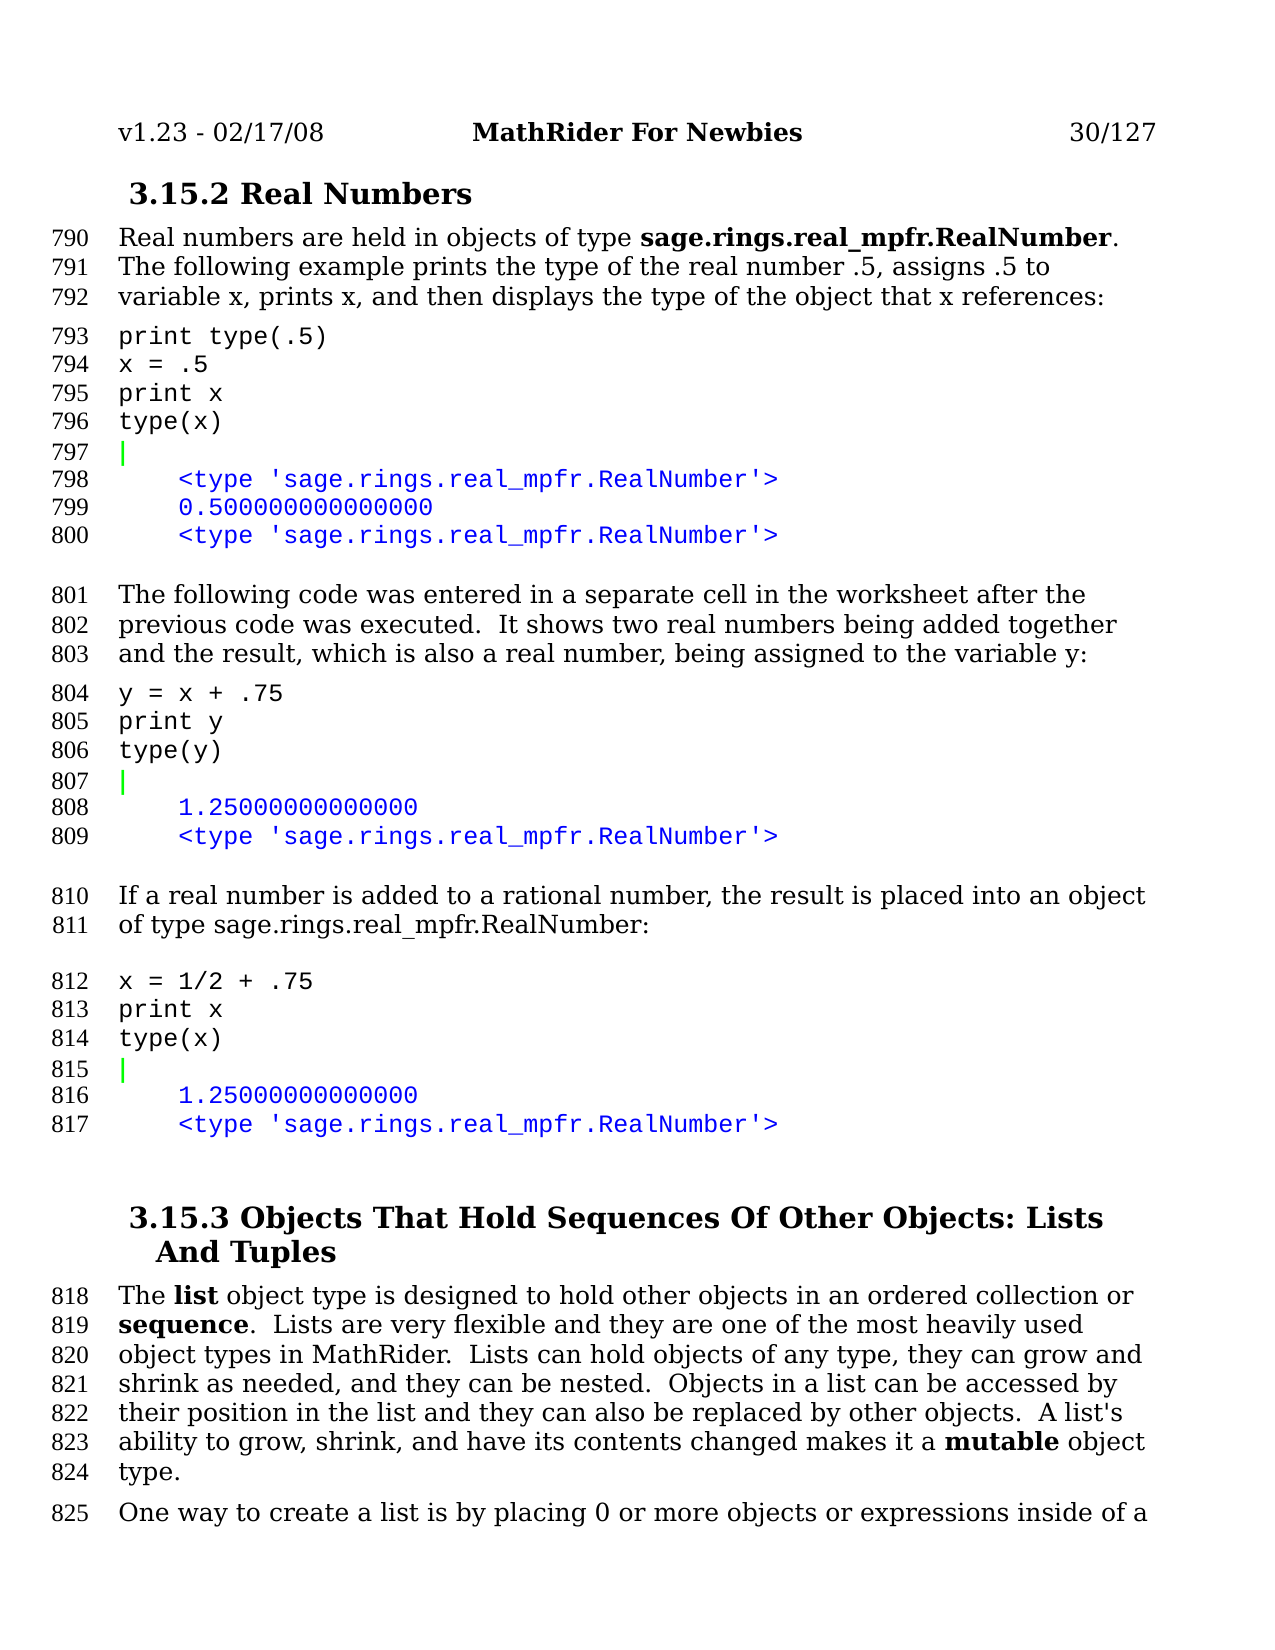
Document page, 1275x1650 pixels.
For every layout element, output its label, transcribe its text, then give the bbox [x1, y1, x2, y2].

text <type 'sage.rings.real_mpfr.RealNumber'> [118, 523, 1157, 551]
text 0.500000000000000 [118, 494, 1157, 523]
subtitle Real Numbers [118, 177, 1157, 211]
text <type 'sage.rings.real_mpfr.RealNumber'> [118, 466, 1157, 494]
text print y [118, 709, 1157, 737]
text | [118, 1054, 1157, 1083]
text type(x) [118, 1025, 1157, 1054]
text 1.25000000000000 [118, 1083, 1157, 1111]
text | [118, 437, 1157, 466]
text <type 'sage.rings.real_mpfr.RealNumber'> [118, 1111, 1157, 1140]
text | [118, 766, 1157, 795]
text y = x + .75 [118, 681, 1157, 709]
text One way to create a list is by placing 0 or more objects or expressions inside of a [118, 1498, 1157, 1528]
text type(y) [118, 737, 1157, 766]
text print x [118, 380, 1157, 408]
text print type(.5) [118, 323, 1157, 352]
text <type 'sage.rings.real_mpfr.RealNumber'> [118, 823, 1157, 852]
text The list object type is designed to hold other objects in an ordered collection or sequence. Lists are very flexible and they are one of the most heavily used object types in MathRider. Lists can hold objects of any type, they can grow and shrink as needed, and they can be nested. Objects in a list can be accessed by their position in the list and they can also be replaced by other objects. A list's ability to grow, shrink, and have its contents changed makes it a mutable object type. [118, 1281, 1157, 1486]
text x = 1/2 + .75 [118, 969, 1157, 997]
text The following code was entered in a separate cell in the worksheet after the previous code was executed. It shows two real numbers being added together and the result, which is also a real number, being assigned to the variable y: [118, 581, 1157, 668]
text 1.25000000000000 [118, 795, 1157, 823]
subtitle Objects That Hold Sequences Of Other Objects: Lists And Tuples [118, 1201, 1157, 1269]
text Real numbers are held in objects of type sage.rings.real_mpfr.RealNumber. The following example prints the type of the real number .5, assigns .5 to variable x, prints x, and then displays the type of the object that x references: [118, 223, 1157, 311]
text If a real number is added to a rational number, the result is placed into an object of type sage.rings.real_mpfr.RealNumber: [118, 881, 1157, 939]
text type(x) [118, 408, 1157, 437]
text x = .5 [118, 352, 1157, 380]
text print x [118, 997, 1157, 1025]
